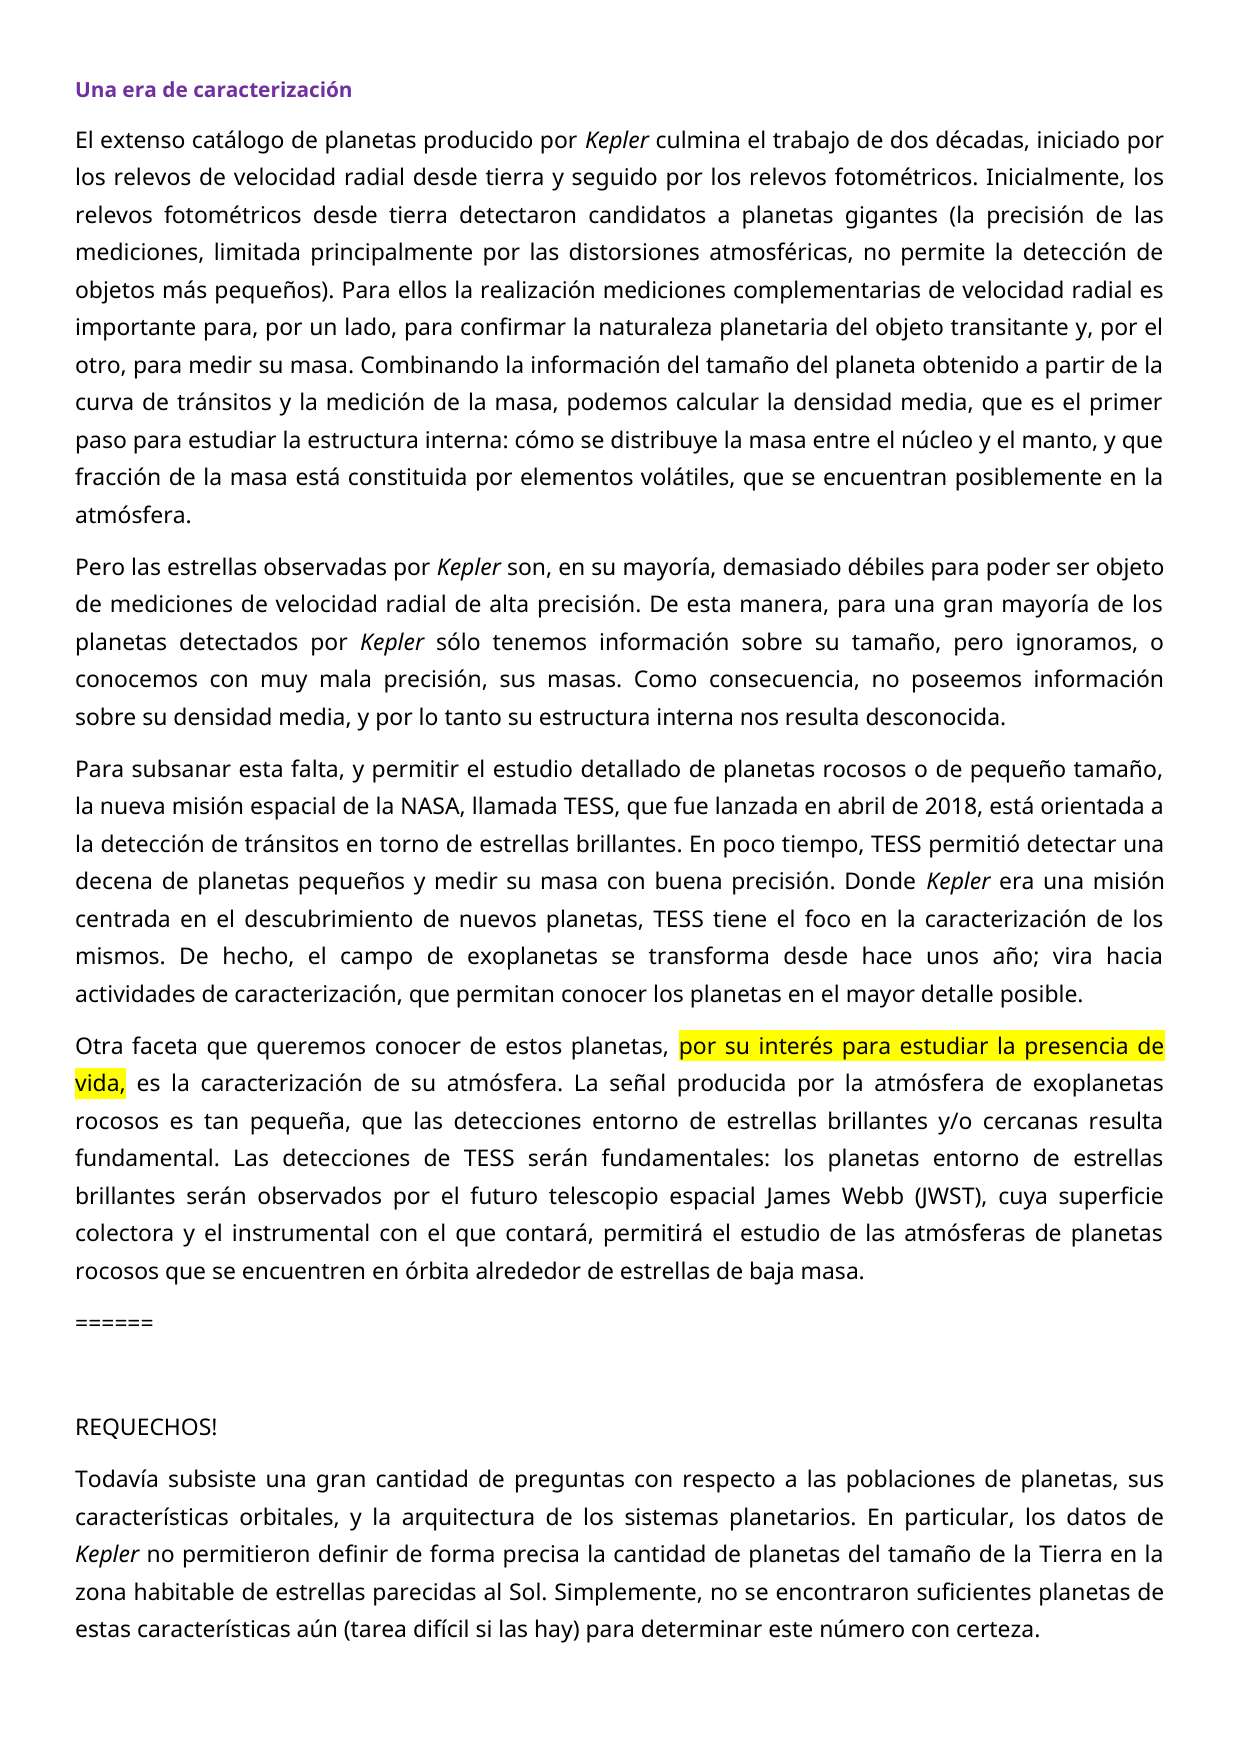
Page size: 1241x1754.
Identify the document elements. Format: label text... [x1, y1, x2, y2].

text Otra faceta que queremos conocer de estos planetas, por su interés para estudiar la presencia de vida, es la caracterización de su atmósfera. La señal producida por la atmósfera de exoplanetas rocosos es tan pequeña, que las detecciones entorno de estrellas brillantes y/o cercanas resulta fundamental. Las detecciones de TESS serán fundamentales: los planetas entorno de estrellas brillantes serán observados por el futuro telescopio espacial James Webb (JWST), cuya superficie colectora y el instrumental con el que contará, permitirá el estudio de las atmósferas de planetas rocosos que se encuentren en órbita alrededor de estrellas de baja masa. [75, 1030, 1165, 1286]
text Una era de caracterización [75, 75, 1165, 103]
text Para subsanar esta falta, y permitir el estudio detallado de planetas rocosos o de pequeño tamaño, la nueva misión espacial de la NASA, llamada TESS, que fue lanzada en abril de 2018, está orientada a la detección de tránsitos en torno de estrellas brillantes. En poco tiempo, TESS permitió detectar una decena de planetas pequeños y medir su masa con buena precisión. Donde Kepler era una misión centrada en el descubrimiento de nuevos planetas, TESS tiene el foco en la caracterización de los mismos. De hecho, el campo de exoplanetas se transforma desde hace unos año; vira hacia actividades de caracterización, que permitan conocer los planetas en el mayor detalle posible. [75, 753, 1165, 1009]
text REQUECHOS! [75, 1411, 1165, 1442]
text El extenso catálogo de planetas producido por Kepler culmina el trabajo de dos décadas, iniciado por los relevos de velocidad radial desde tierra y seguido por los relevos fotométricos. Inicialmente, los relevos fotométricos desde tierra detectaron candidatos a planetas gigantes (la precisión de las mediciones, limitada principalmente por las distorsiones atmosféricas, no permite la detección de objetos más pequeños). Para ellos la realización mediciones complementarias de velocidad radial es importante para, por un lado, para confirmar la naturaleza planetaria del objeto transitante y, por el otro, para medir su masa. Combinando la información del tamaño del planeta obtenido a partir de la curva de tránsitos y la medición de la masa, podemos calcular la densidad media, que es el primer paso para estudiar la estructura interna: cómo se distribuye la masa entre el núcleo y el manto, y que fracción de la masa está constituida por elementos volátiles, que se encuentran posiblemente en la atmósfera. [75, 124, 1165, 530]
text Pero las estrellas observadas por Kepler son, en su mayoría, demasiado débiles para poder ser objeto de mediciones de velocidad radial de alta precisión. De esta manera, para una gran mayoría de los planetas detectados por Kepler sólo tenemos información sobre su tamaño, pero ignoramos, o conocemos con muy mala precisión, sus masas. Como consecuencia, no poseemos información sobre su densidad media, y por lo tanto su estructura interna nos resulta desconocida. [75, 551, 1165, 732]
text Todavía subsiste una gran cantidad de preguntas con respecto a las poblaciones de planetas, sus características orbitales, y la arquitectura de los sistemas planetarios. En particular, los datos de Kepler no permitieron definir de forma precisa la cantidad de planetas del tamaño de la Tierra en la zona habitable de estrellas parecidas al Sol. Simplemente, no se encontraron suficientes planetas de estas características aún (tarea difícil si las hay) para determinar este número con certeza. [75, 1463, 1165, 1644]
text ====== [75, 1307, 1165, 1338]
